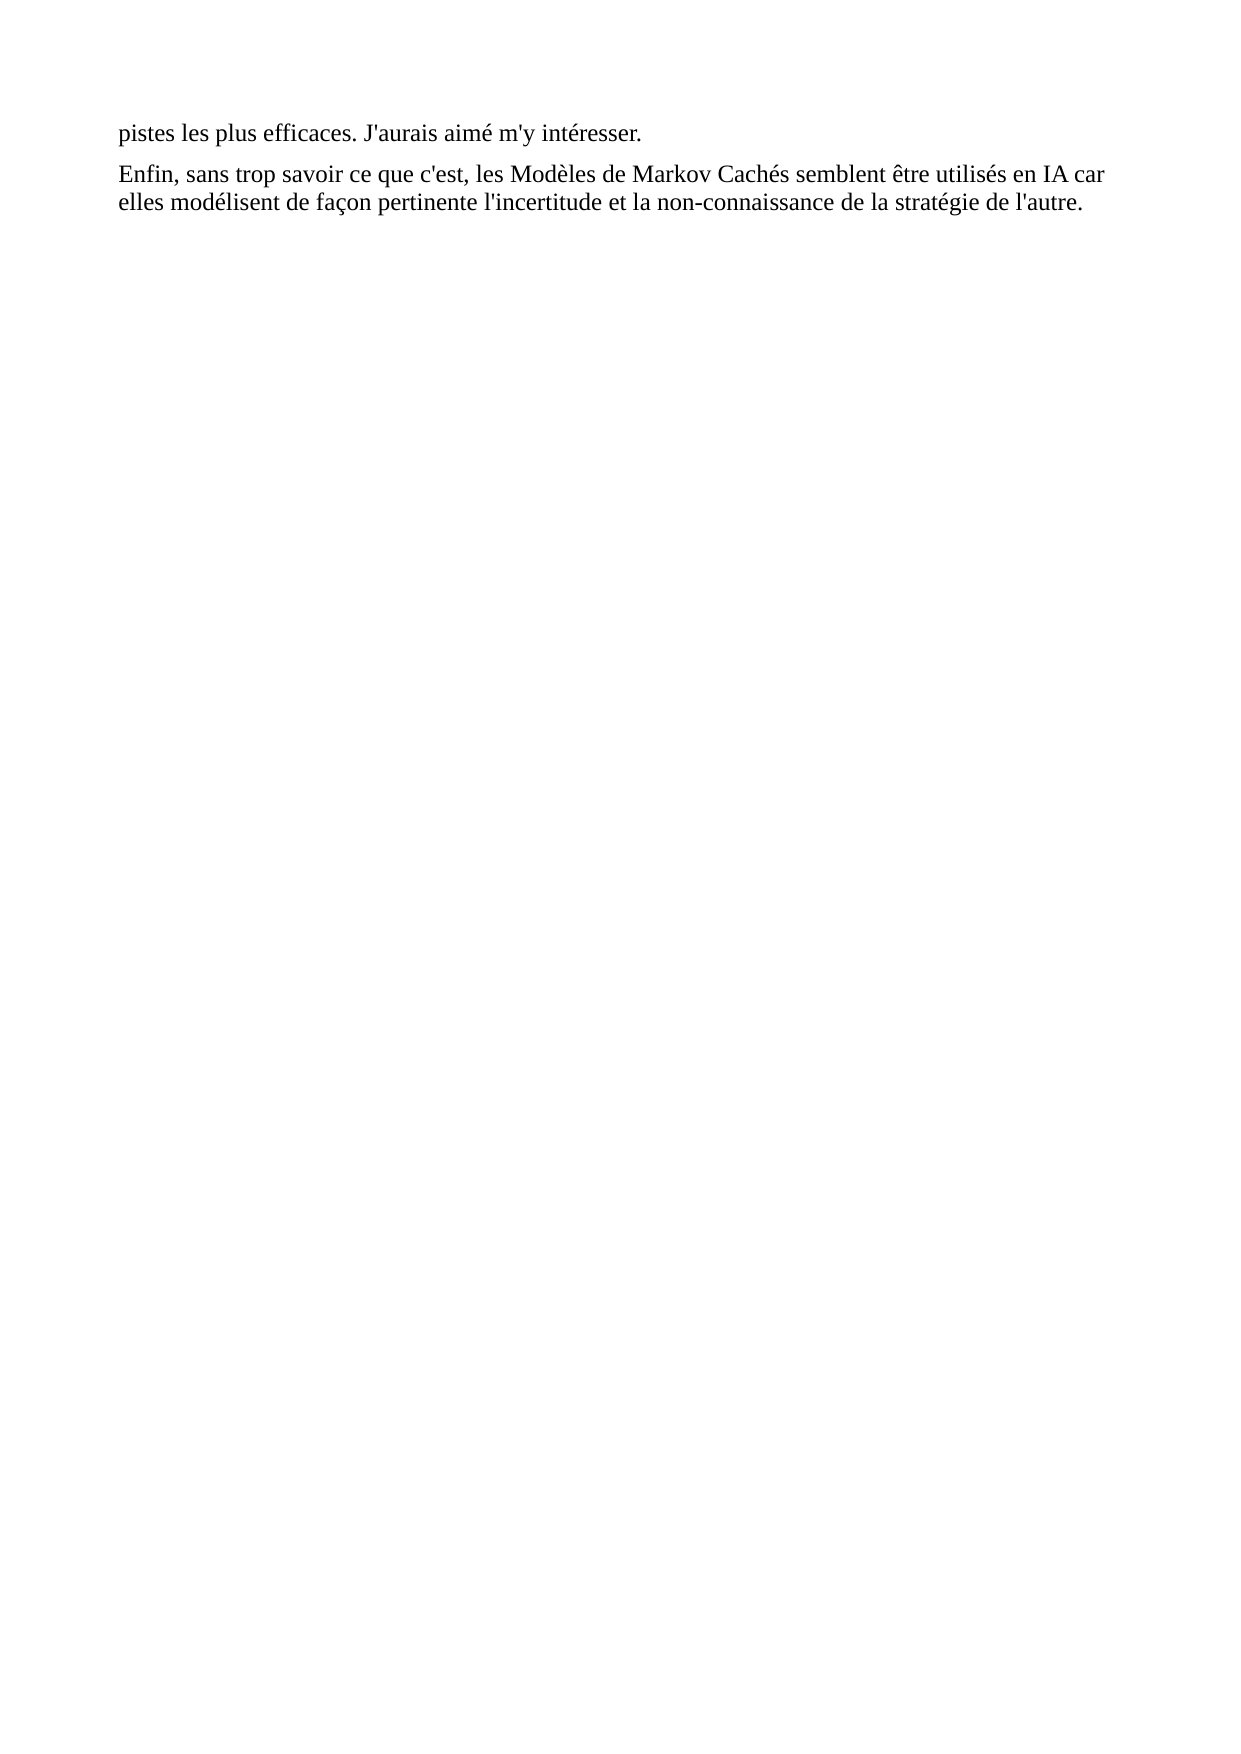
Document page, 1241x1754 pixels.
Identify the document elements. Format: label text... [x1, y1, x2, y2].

text pistes les plus efficaces. J'aurais aimé m'y intéresser. [118, 118, 1122, 147]
text Enfin, sans trop savoir ce que c'est, les Modèles de Markov Cachés semblent être utilisés en IA car elles modélisent de façon pertinente l'incertitude et la non-connaissance de la stratégie de l'autre. [118, 159, 1122, 216]
